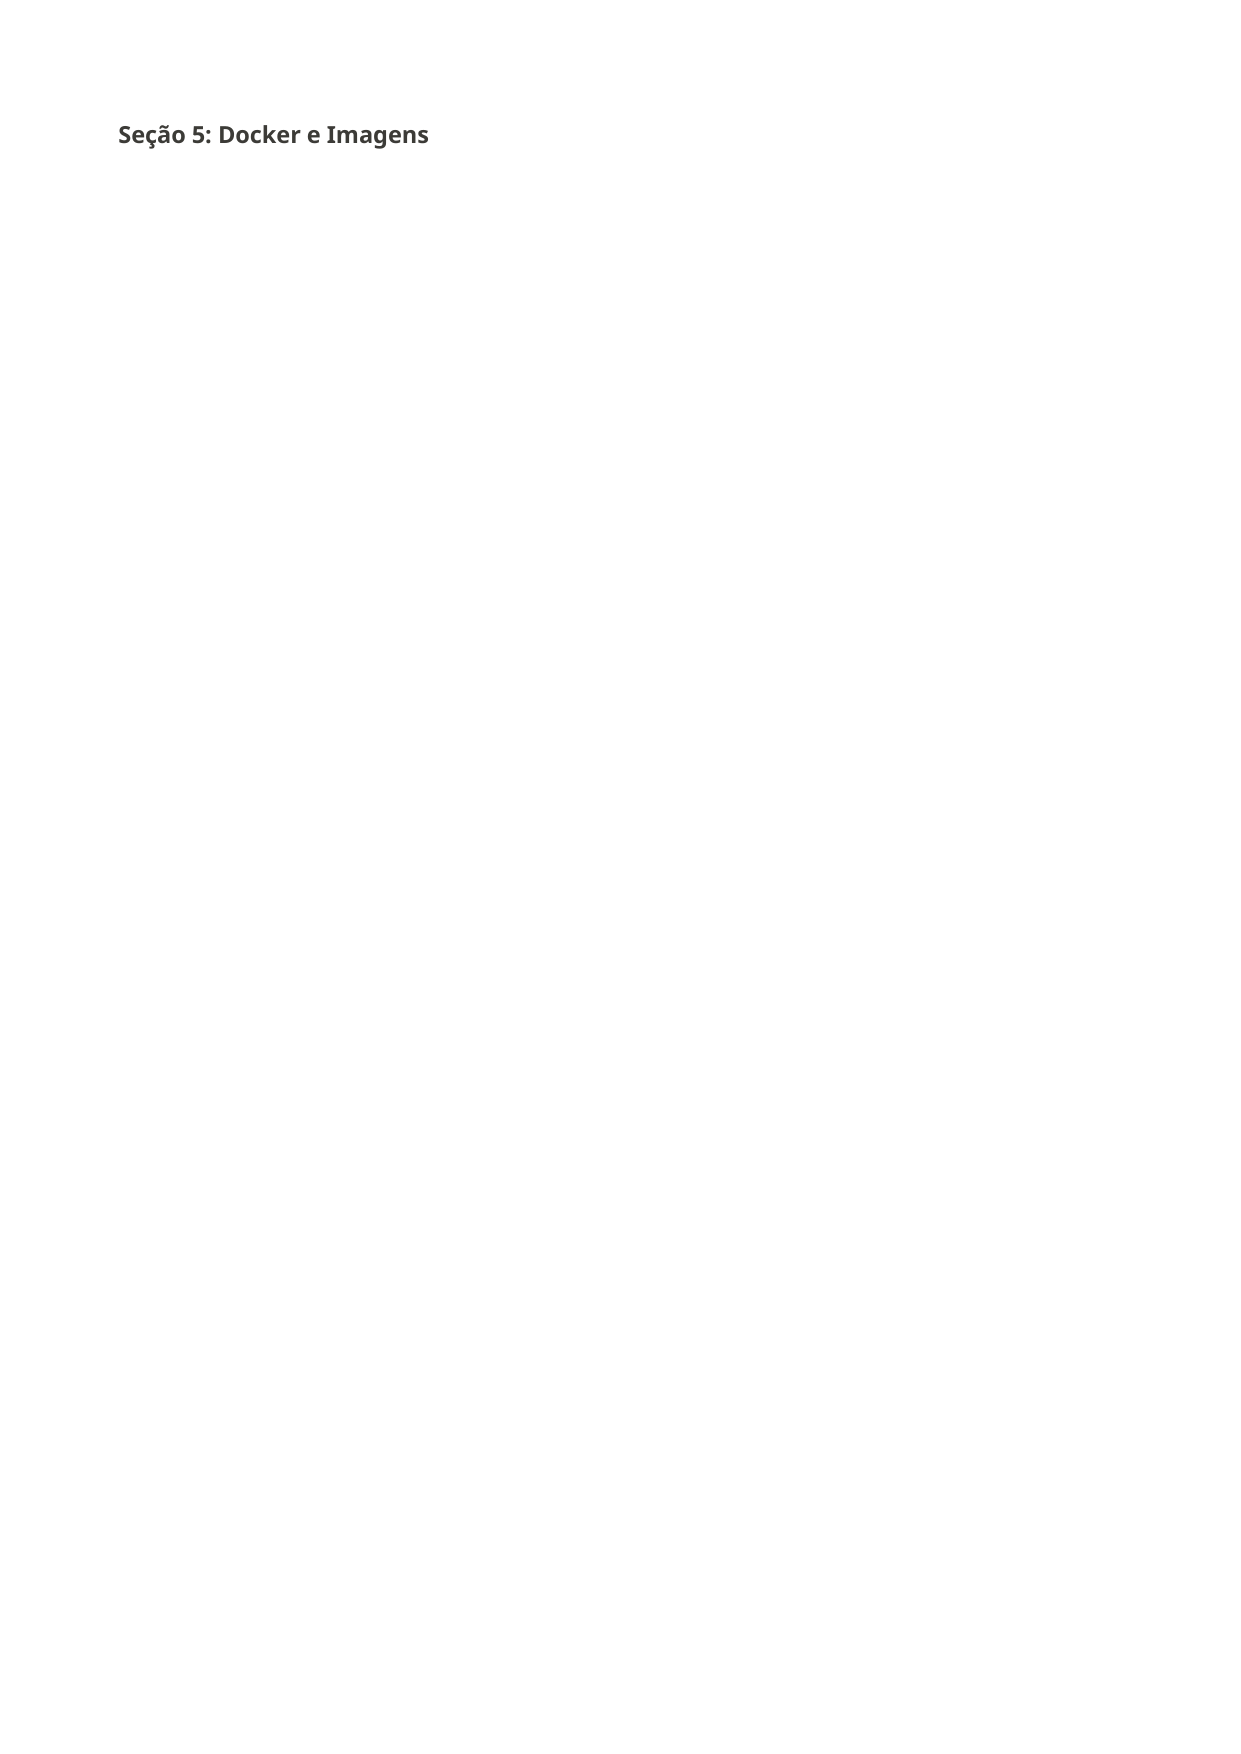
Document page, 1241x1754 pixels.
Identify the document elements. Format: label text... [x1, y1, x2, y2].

text Seção 5: Docker e Imagens [118, 118, 1122, 150]
